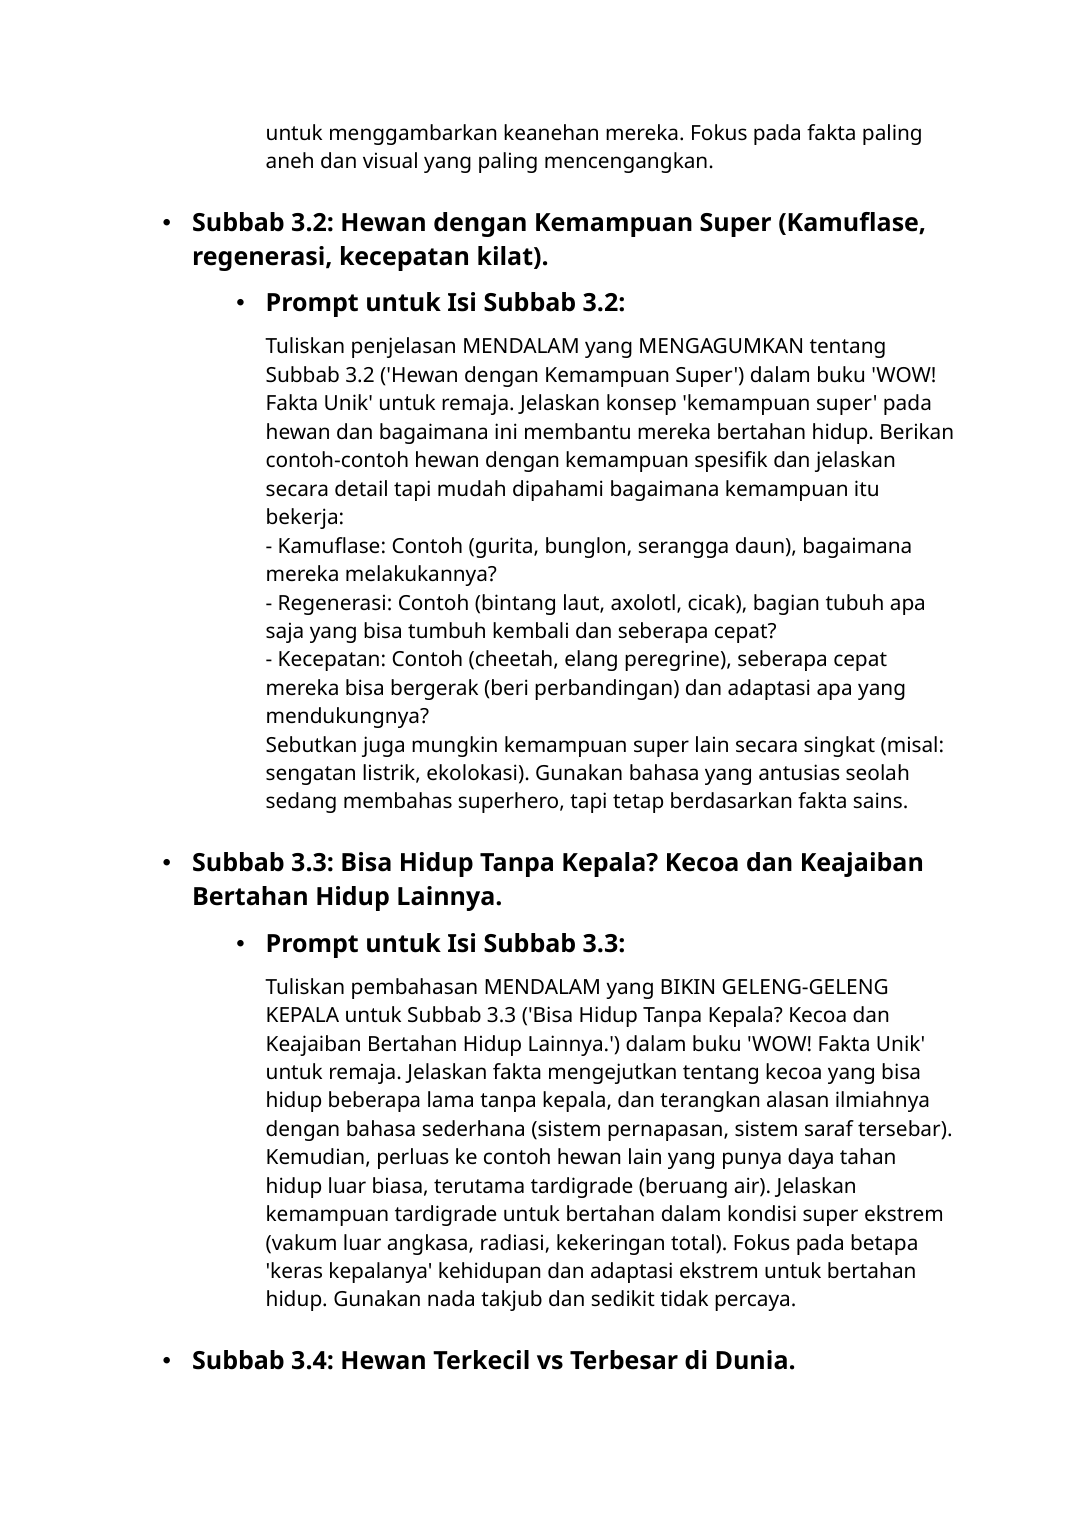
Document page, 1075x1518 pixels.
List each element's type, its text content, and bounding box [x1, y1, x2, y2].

list - Kamuflase: Contoh (gurita, bunglon, serangga daun), bagaimana mereka melakukannya? [236, 531, 957, 588]
list Subbab 3.3: Bisa Hidup Tanpa Kepala? Kecoa dan Keajaiban Bertahan Hidup Lainnya. [162, 844, 957, 913]
list untuk menggambarkan keanehan mereka. Fokus pada fakta paling aneh dan visual yang paling mencengangkan. [236, 118, 957, 175]
list Subbab 3.2: Hewan dengan Kemampuan Super (Kamuflase, regenerasi, kecepatan kilat). [162, 204, 957, 273]
list Tuliskan penjelasan MENDALAM yang MENGAGUMKAN tentang Subbab 3.2 ('Hewan dengan Kemampuan Super') dalam buku 'WOW! Fakta Unik' untuk remaja. Jelaskan konsep 'kemampuan super' pada hewan dan bagaimana ini membantu mereka bertahan hidup. Berikan contoh-contoh hewan dengan kemampuan spesifik dan jelaskan secara detail tapi mudah dipahami bagaimana kemampuan itu bekerja: [236, 332, 957, 531]
list - Regenerasi: Contoh (bintang laut, axolotl, cicak), bagian tubuh apa saja yang bisa tumbuh kembali dan seberapa cepat? [236, 588, 957, 644]
list Prompt untuk Isi Subbab 3.3: [236, 925, 957, 959]
list - Kecepatan: Contoh (cheetah, elang peregrine), seberapa cepat mereka bisa bergerak (beri perbandingan) dan adaptasi apa yang mendukungnya? [236, 644, 957, 730]
list Prompt untuk Isi Subbab 3.2: [236, 285, 957, 319]
list Sebutkan juga mungkin kemampuan super lain secara singkat (misal: sengatan listrik, ekolokasi). Gunakan bahasa yang antusias seolah sedang membahas superhero, tapi tetap berdasarkan fakta sains. [236, 730, 957, 815]
list Subbab 3.4: Hewan Terkecil vs Terbesar di Dunia. [162, 1342, 957, 1377]
list Tuliskan pembahasan MENDALAM yang BIKIN GELENG-GELENG KEPALA untuk Subbab 3.3 ('Bisa Hidup Tanpa Kepala? Kecoa dan Keajaiban Bertahan Hidup Lainnya.') dalam buku 'WOW! Fakta Unik' untuk remaja. Jelaskan fakta mengejutkan tentang kecoa yang bisa hidup beberapa lama tanpa kepala, dan terangkan alasan ilmiahnya dengan bahasa sederhana (sistem pernapasan, sistem saraf tersebar). Kemudian, perluas ke contoh hewan lain yang punya daya tahan hidup luar biasa, terutama tardigrade (beruang air). Jelaskan kemampuan tardigrade untuk bertahan dalam kondisi super ekstrem (vakum luar angkasa, radiasi, kekeringan total). Fokus pada betapa 'keras kepalanya' kehidupan dan adaptasi ekstrem untuk bertahan hidup. Gunakan nada takjub dan sedikit tidak percaya. [236, 972, 957, 1313]
